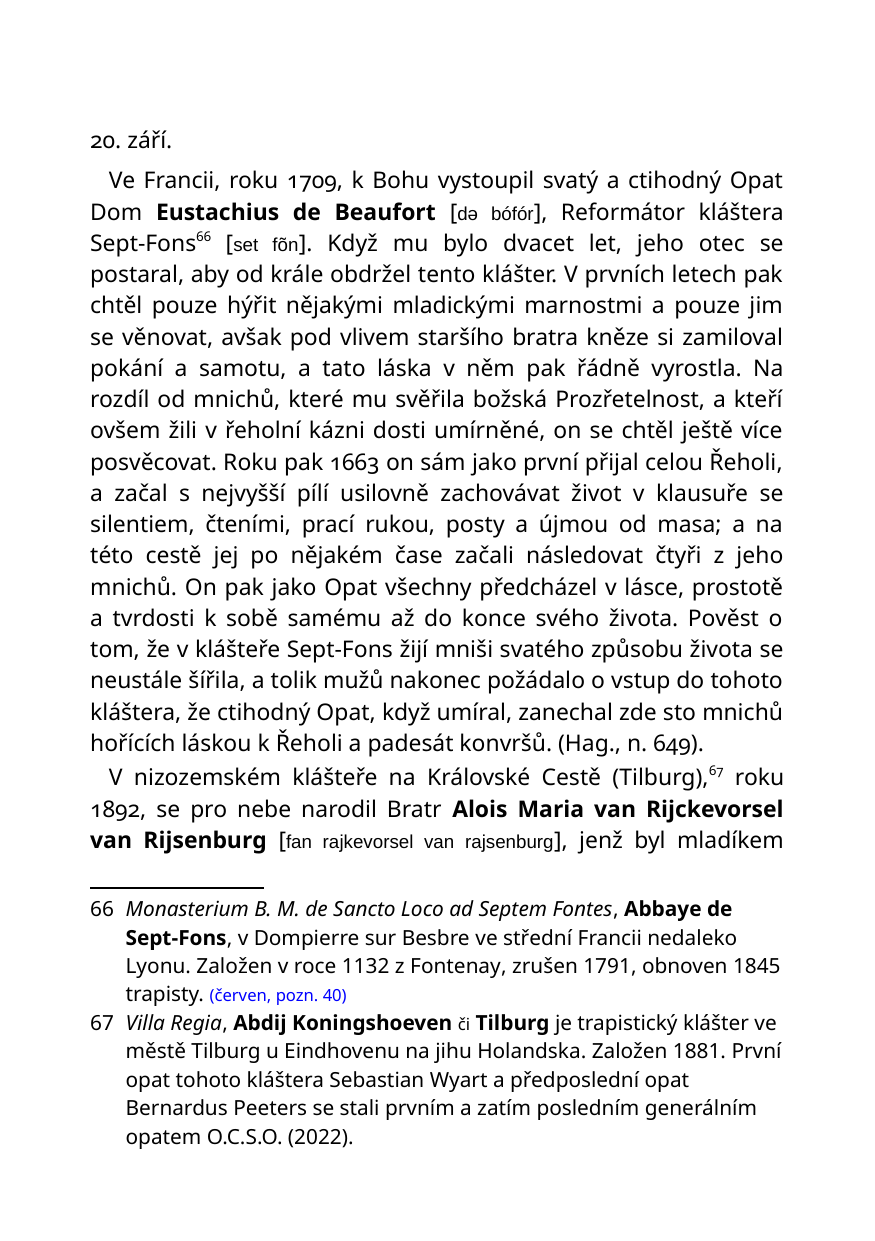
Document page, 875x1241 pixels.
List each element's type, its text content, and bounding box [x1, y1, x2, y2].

text Ve Francii, roku 1709, k Bohu vystoupil svatý a ctihodný Opat Dom Eustachius de Beaufort [də bófór], Reformátor kláštera Sept-Fons [set fõn]. Když mu bylo dvacet let, jeho otec se postaral, aby od krále obdržel tento klášter. V prvních letech pak chtěl pouze hýřit nějakými mladickými marnostmi a pouze jim se věnovat, avšak pod vlivem staršího bratra kněze si zamiloval pokání a samotu, a tato láska v něm pak řádně vyrostla. Na rozdíl od mnichů, které mu svěřila božská Prozřetelnost, a kteří ovšem žili v řeholní kázni dosti umírněné, on se chtěl ještě více posvěcovat. Roku pak 1663 on sám jako první přijal celou Řeholi, a začal s nejvyšší pílí usilovně zachovávat život v klausuře se silentiem, čteními, prací rukou, posty a újmou od masa; a na této cestě jej po nějakém čase začali následovat čtyři z jeho mnichů. On pak jako Opat všechny předcházel v lásce, prostotě a tvrdosti k sobě samému až do konce svého života. Pověst o tom, že v klášteře Sept-Fons žijí mniši svatého způsobu života se neustále šířila, a tolik mužů nakonec požádalo o vstup do tohoto kláštera, že ctihodný Opat, když umíral, zanechal zde sto mnichů hořících láskou k Řeholi a padesát konvršů. (Hag., n. 649). [90, 164, 784, 758]
text Villa Regia, Abdij Koningshoeven či Tilburg je trapistický klášter ve městě Tilburg u Eindhovenu na jihu Holandska. Založen 1881. První opat tohoto kláštera Sebastian Wyart a předposlední opat Bernardus Peeters se stali prvním a zatím posledním generálním opatem O.C.S.O. (2022). [90, 1008, 784, 1150]
text Monasterium B. M. de Sancto Loco ad Septem Fontes, Abbaye de Sept-Fons, v Dompierre sur Besbre ve střední Francii nedaleko Lyonu. Založen v roce 1132 z Fontenay, zrušen 1791, obnoven 1845 trapisty. (červen, pozn. 40) [90, 894, 784, 1008]
text 20. září. [90, 124, 784, 156]
text V nizozemském klášteře na Královské Cestě (Tilburg), roku 1892, se pro nebe narodil Bratr Alois Maria van Rijckevorsel van Rijsenburg [fan rajkevorsel van rajsenburg], jenž byl mladíkem [90, 761, 784, 855]
